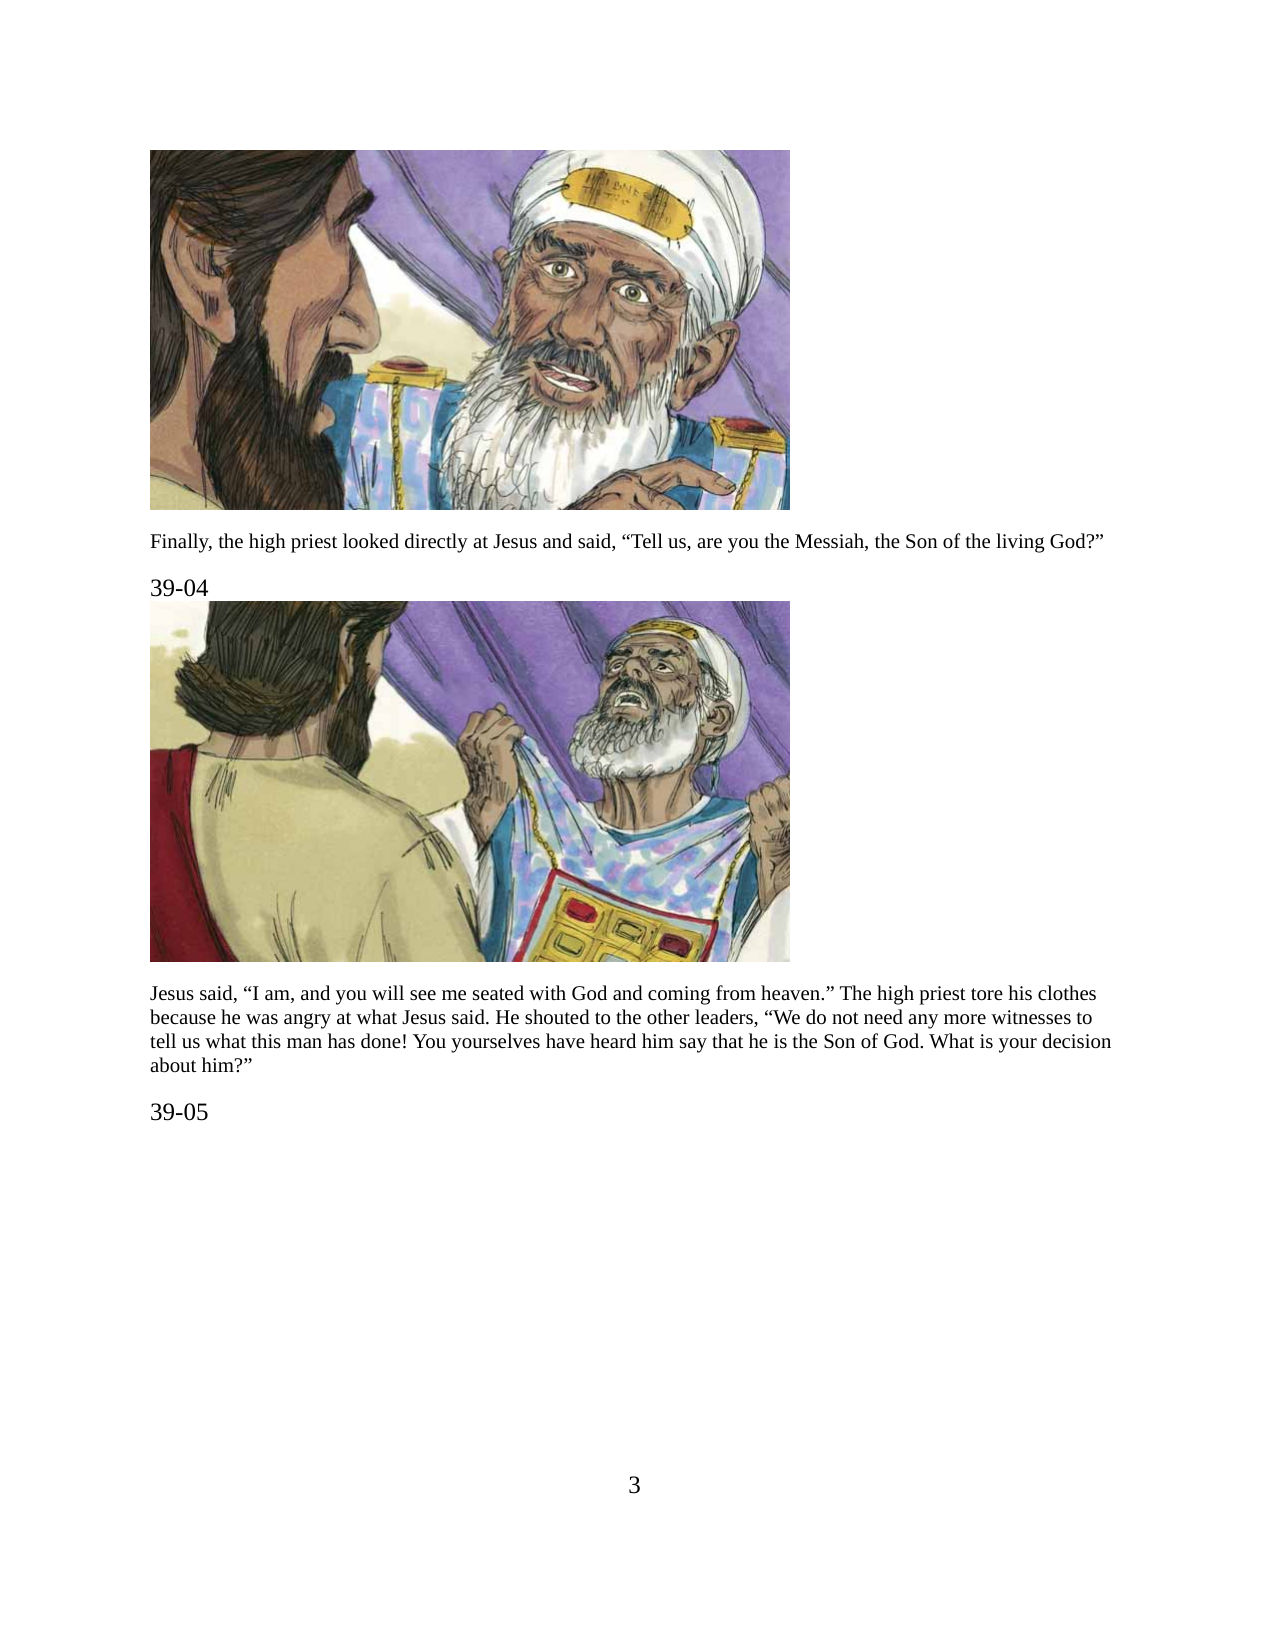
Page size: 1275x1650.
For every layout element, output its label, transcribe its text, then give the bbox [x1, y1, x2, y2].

subtitle 39-05 [150, 1097, 1125, 1126]
text Finally, the high priest looked directly at Jesus and said, “Tell us, are you the Messiah, the Son of the living God?” [150, 529, 1125, 553]
subtitle 39-04 [150, 573, 1125, 602]
text Jesus said, “I am, and you will see me seated with God and coming from heaven.” The high priest tore his clothes because he was angry at what Jesus said. He shouted to the other leaders, “We do not need any more witnesses to tell us what this man has done! You yourselves have heard him say that he is the Son of God. What is your decision about him?” [150, 981, 1125, 1077]
picture [150, 150, 790, 510]
picture [150, 601, 790, 962]
